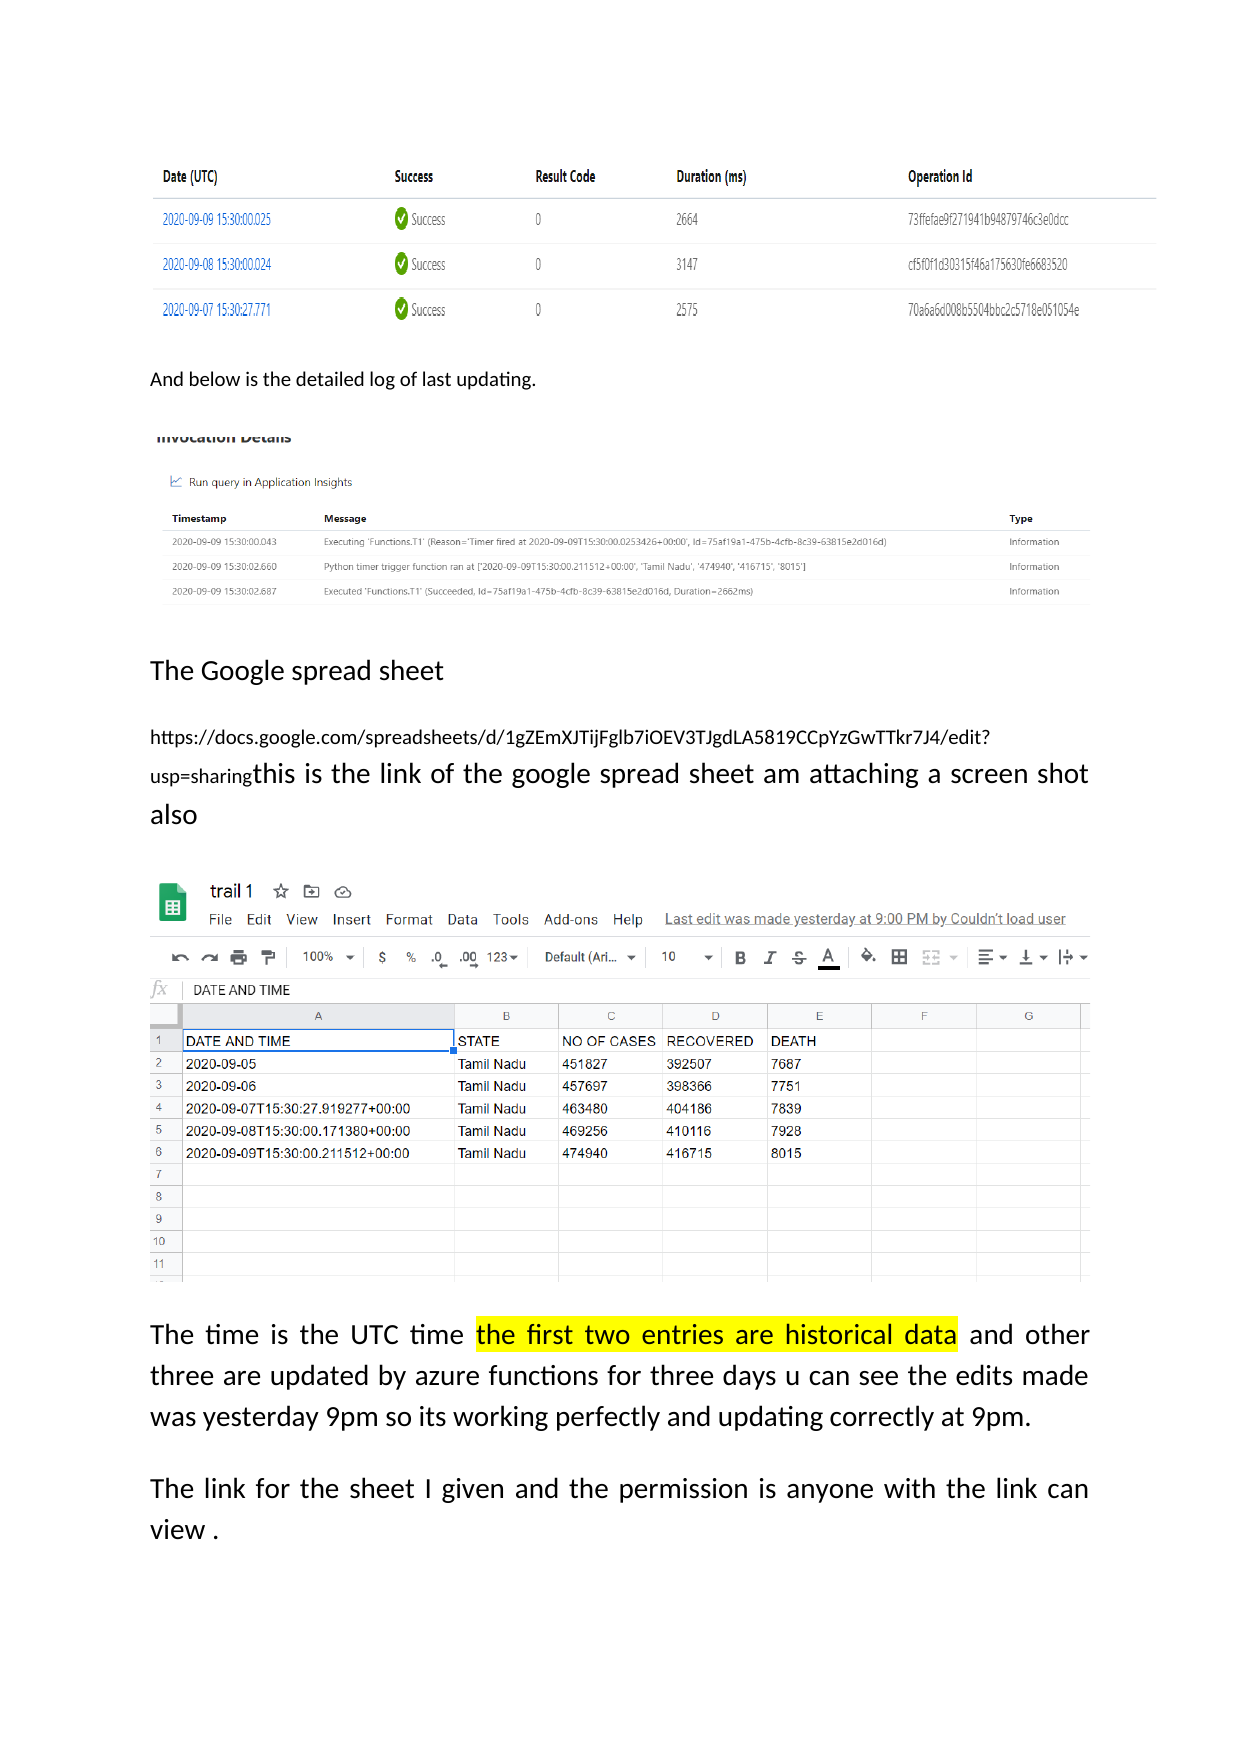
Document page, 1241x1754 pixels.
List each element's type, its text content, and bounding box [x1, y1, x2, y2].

text And below is the detailed log of last updating. [150, 366, 1090, 392]
text The link for the sheet I given and the permission is anyone with the link can view . [150, 1471, 1090, 1547]
text The time is the UTC time the first two entries are historical data and other three are updated by azure functions for three days u can see the edits made was yesterday 9pm so its working perfectly and updating correctly at 9pm. [150, 1316, 1090, 1434]
text https://docs.google.com/spreadsheets/d/1gZEmXJTijFglb7iOEV3TJgdLA5819CCpYzGwTTkr7J4/edit?usp=sharingthis is the link of the google spread sheet am attaching a screen shot also [150, 724, 1090, 831]
text [150, 427, 1090, 437]
text The Google spread sheet [150, 647, 1090, 688]
